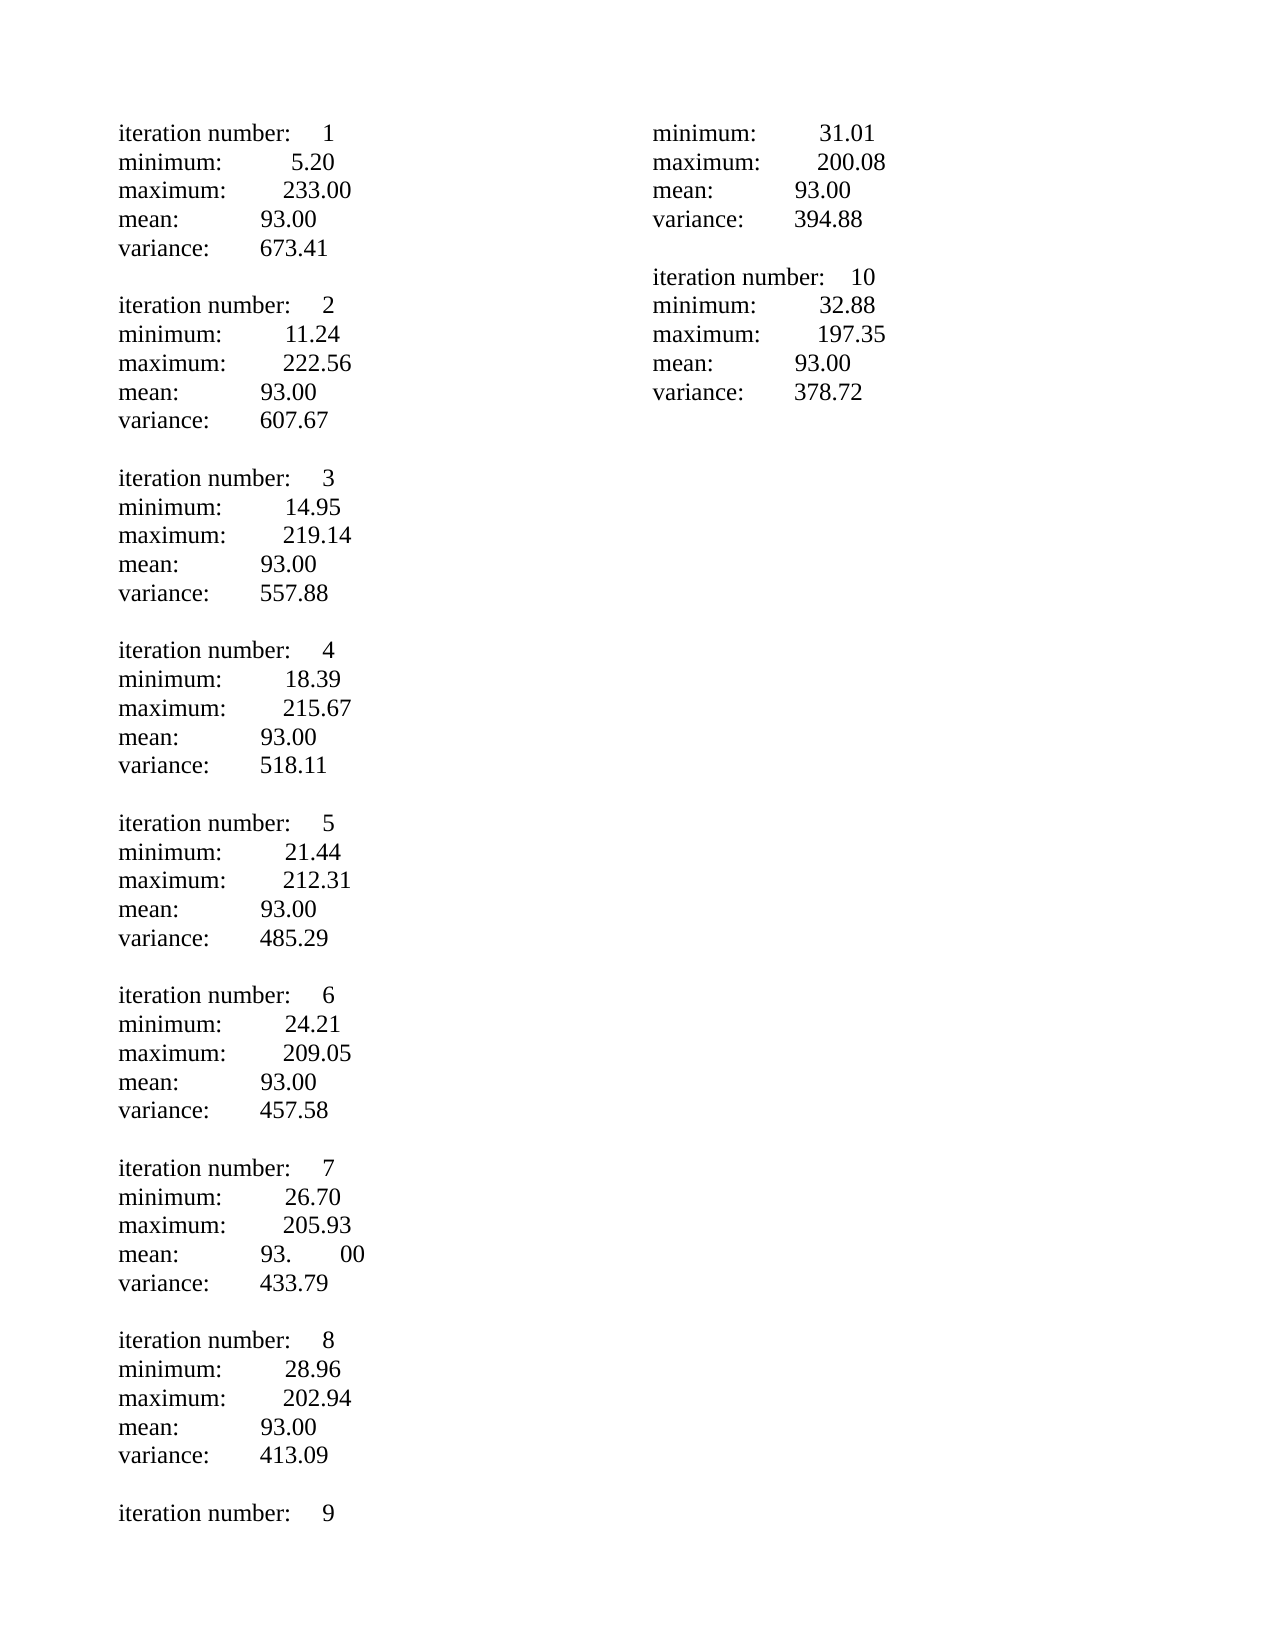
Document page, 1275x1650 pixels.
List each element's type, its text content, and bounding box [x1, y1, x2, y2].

text variance: 557.88 [118, 578, 622, 607]
text mean: 93.00 [118, 894, 622, 923]
text iteration number: 7 [118, 1153, 622, 1182]
text mean: 93.00 [652, 176, 1157, 204]
text minimum: 24.21 [118, 1009, 622, 1038]
text maximum: 233.00 [118, 176, 622, 204]
text maximum: 202.94 [118, 1383, 622, 1412]
text iteration number: 4 [118, 636, 622, 664]
text mean: 93. 00 [118, 1239, 622, 1268]
text iteration number: 3 [118, 463, 622, 492]
text maximum: 209.05 [118, 1038, 622, 1067]
text iteration number: 2 [118, 291, 622, 319]
text iteration number: 9 [118, 1498, 622, 1527]
text iteration number: 6 [118, 981, 622, 1009]
text mean: 93.00 [118, 1067, 622, 1096]
text variance: 433.79 [118, 1268, 622, 1297]
text mean: 93.00 [118, 549, 622, 578]
text maximum: 215.67 [118, 693, 622, 722]
text iteration number: 8 [118, 1326, 622, 1354]
text minimum: 26.70 [118, 1182, 622, 1211]
text maximum: 197.35 [652, 319, 1157, 348]
text minimum: 5.20 [118, 147, 622, 176]
text iteration number: 5 [118, 808, 622, 837]
text variance: 673.41 [118, 233, 622, 262]
text mean: 93.00 [652, 348, 1157, 377]
text mean: 93.00 [118, 377, 622, 406]
text maximum: 200.08 [652, 147, 1157, 176]
text iteration number: 10 [652, 262, 1157, 291]
text variance: 607.67 [118, 406, 622, 434]
text minimum: 18.39 [118, 664, 622, 693]
text maximum: 212.31 [118, 866, 622, 894]
text maximum: 205.93 [118, 1211, 622, 1239]
text minimum: 31.01 [652, 118, 1157, 147]
text mean: 93.00 [118, 204, 622, 233]
text minimum: 28.96 [118, 1354, 622, 1383]
text minimum: 32.88 [652, 291, 1157, 319]
text variance: 518.11 [118, 751, 622, 779]
text variance: 457.58 [118, 1096, 622, 1124]
text minimum: 11.24 [118, 319, 622, 348]
text variance: 413.09 [118, 1441, 622, 1469]
text variance: 394.88 [652, 204, 1157, 233]
text iteration number: 1 [118, 118, 622, 147]
text minimum: 14.95 [118, 492, 622, 521]
text variance: 378.72 [652, 377, 1157, 406]
text variance: 485.29 [118, 923, 622, 952]
text mean: 93.00 [118, 722, 622, 751]
text maximum: 222.56 [118, 348, 622, 377]
text maximum: 219.14 [118, 521, 622, 549]
text mean: 93.00 [118, 1412, 622, 1441]
text minimum: 21.44 [118, 837, 622, 866]
